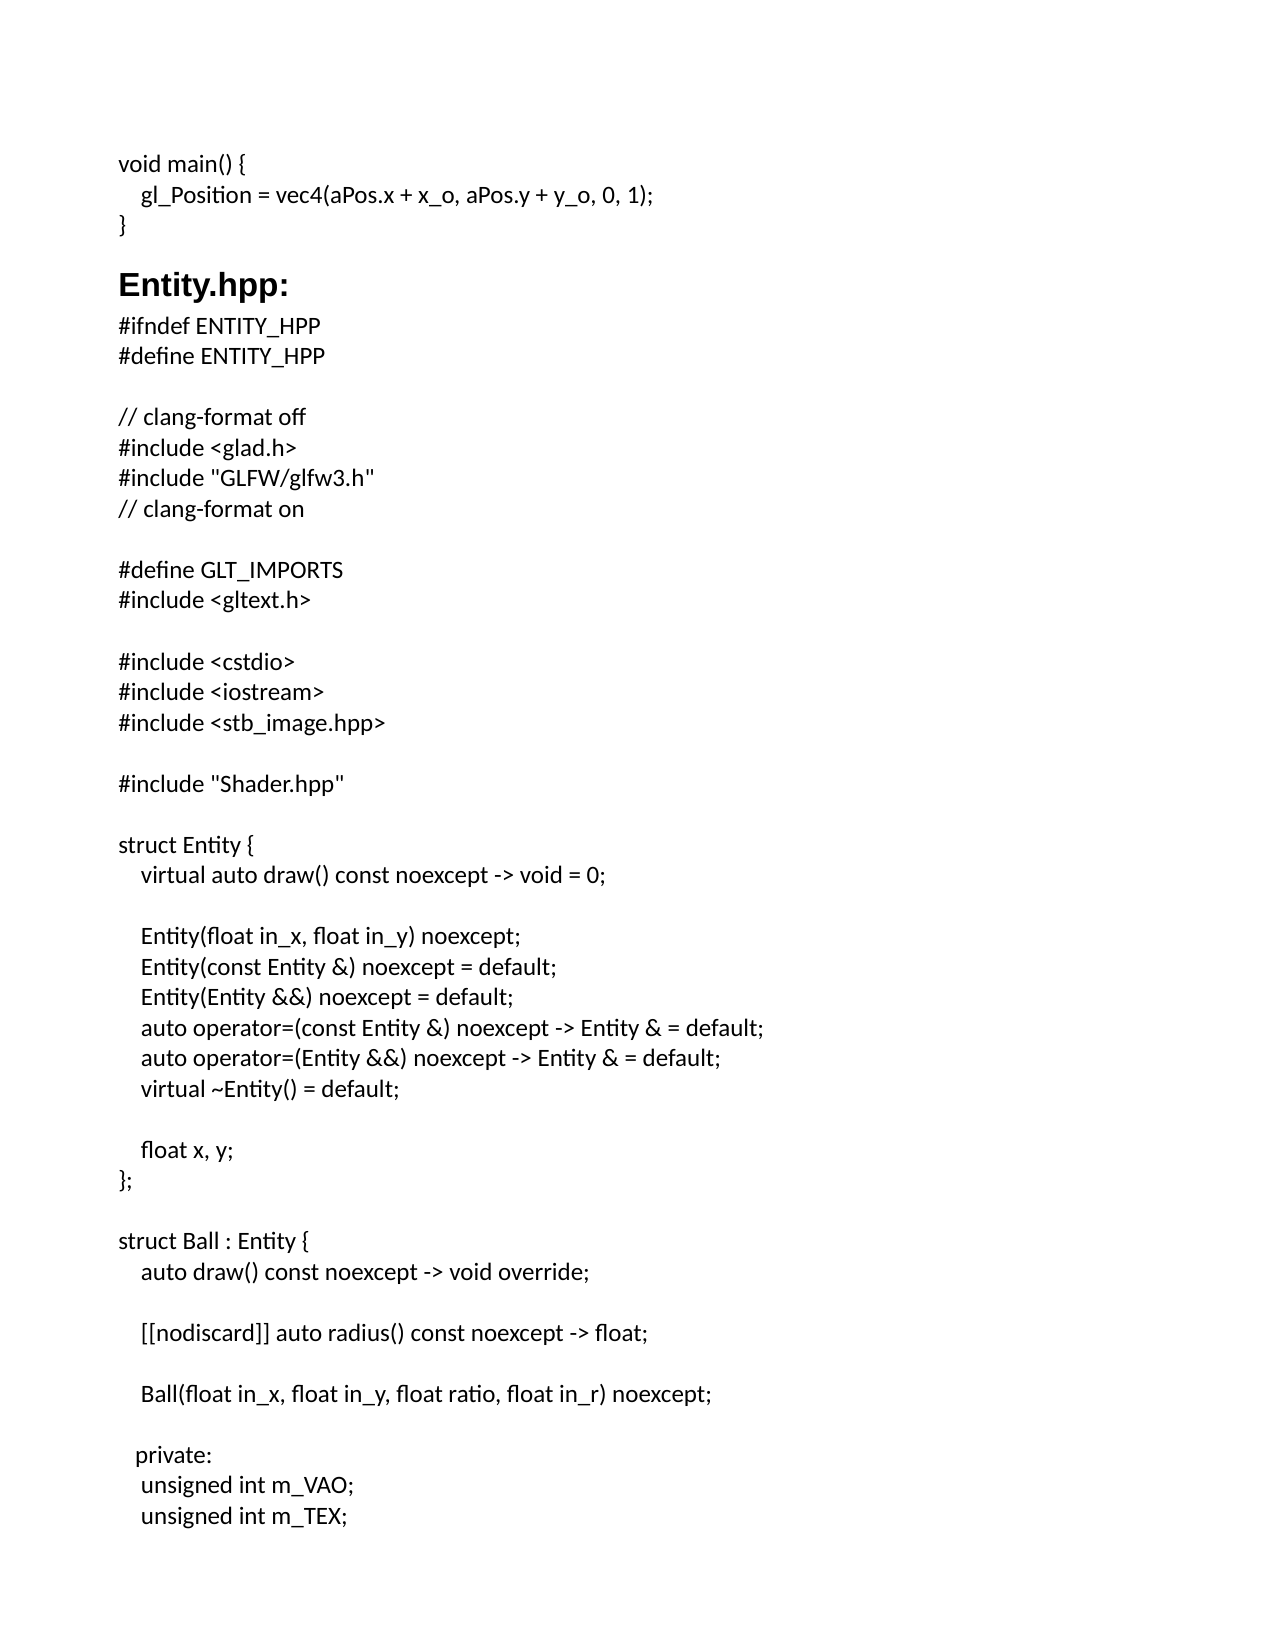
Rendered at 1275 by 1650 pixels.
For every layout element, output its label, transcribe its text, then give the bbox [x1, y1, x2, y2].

text #include <stb_image.hpp> [118, 707, 1157, 737]
text #include <iostream> [118, 676, 1157, 707]
text } [118, 210, 1157, 240]
text unsigned int m_VAO; [118, 1470, 1157, 1500]
text auto operator=(const Entity &) noexcept -> Entity & = default; [118, 1012, 1157, 1042]
text #ifndef ENTITY_HPP [118, 310, 1157, 340]
text struct Ball : Entity { [118, 1226, 1157, 1256]
text // clang-format off [118, 401, 1157, 432]
text auto draw() const noexcept -> void override; [118, 1256, 1157, 1287]
text #define ENTITY_HPP [118, 340, 1157, 371]
text Ball(float in_x, float in_y, float ratio, float in_r) noexcept; [118, 1378, 1157, 1409]
text virtual auto draw() const noexcept -> void = 0; [118, 859, 1157, 890]
text [[nodiscard]] auto radius() const noexcept -> float; [118, 1317, 1157, 1348]
text Entity(Entity &&) noexcept = default; [118, 981, 1157, 1012]
text }; [118, 1164, 1157, 1195]
text Entity(float in_x, float in_y) noexcept; [118, 920, 1157, 951]
text struct Entity { [118, 829, 1157, 859]
text #include <gltext.h> [118, 584, 1157, 615]
text virtual ~Entity() = default; [118, 1073, 1157, 1103]
text void main() { [118, 149, 1157, 179]
text #define GLT_IMPORTS [118, 554, 1157, 584]
text // clang-format on [118, 493, 1157, 523]
text #include <glad.h> [118, 432, 1157, 462]
text #include "GLFW/glfw3.h" [118, 462, 1157, 493]
subtitle Entity.hpp: [118, 265, 1157, 304]
text gl_Position = vec4(aPos.x + x_o, aPos.y + y_o, 0, 1); [118, 179, 1157, 210]
text private: [118, 1439, 1157, 1470]
text auto operator=(Entity &&) noexcept -> Entity & = default; [118, 1042, 1157, 1073]
text unsigned int m_TEX; [118, 1500, 1157, 1531]
text #include <cstdio> [118, 646, 1157, 676]
text Entity(const Entity &) noexcept = default; [118, 951, 1157, 981]
text #include "Shader.hpp" [118, 768, 1157, 798]
text float x, y; [118, 1134, 1157, 1164]
